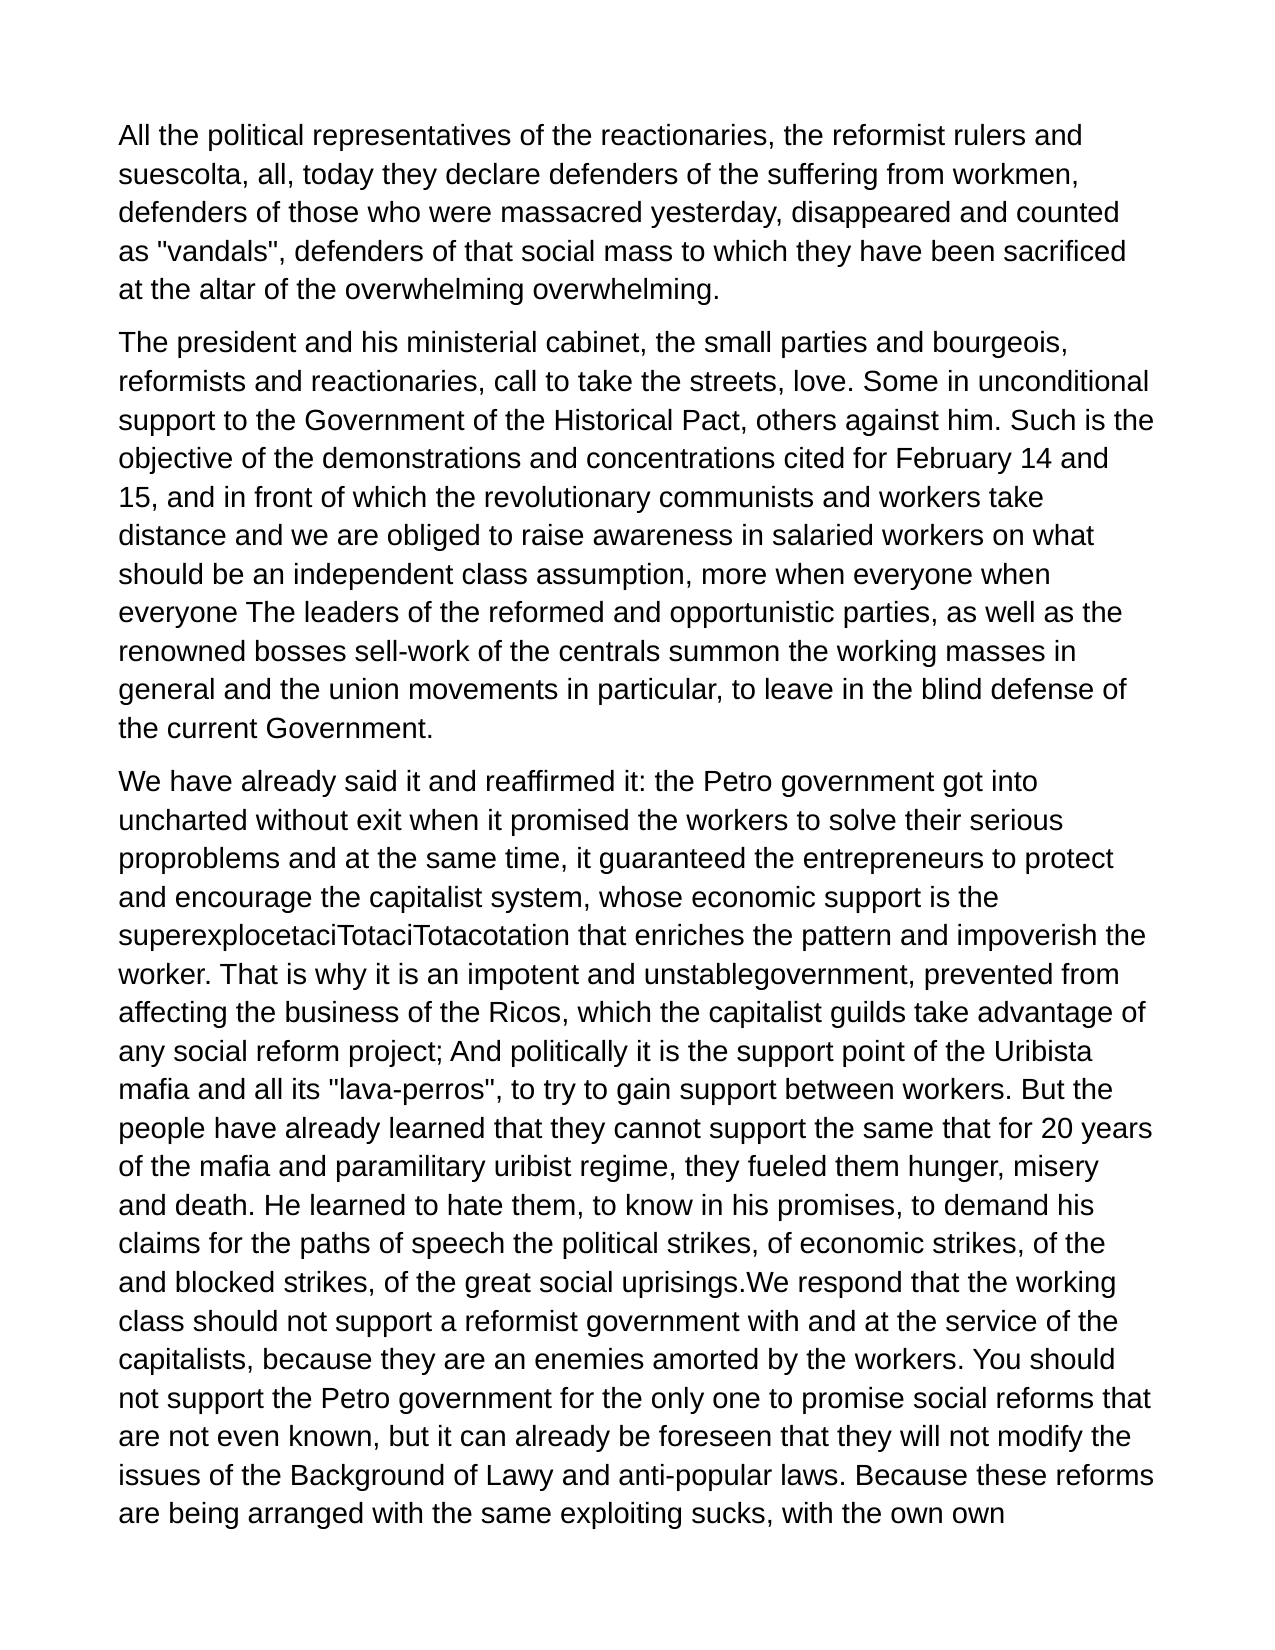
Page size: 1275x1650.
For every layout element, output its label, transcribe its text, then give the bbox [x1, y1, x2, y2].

text All the political representatives of the reactionaries, the reformist rulers and suescolta, all, today they declare defenders of the suffering from workmen, defenders of those who were massacred yesterday, disappeared and counted as "vandals", defenders of that social mass to which they have been sacrificed at the altar of the overwhelming overwhelming. [118, 118, 1157, 306]
text The president and his ministerial cabinet, the small parties and bourgeois, reformists and reactionaries, call to take the streets, love. Some in unconditional support to the Government of the Historical Pact, others against him. Such is the objective of the demonstrations and concentrations cited for February 14 and 15, and in front of which the revolutionary communists and workers take distance and we are obliged to raise awareness in salaried workers on what should be an independent class assumption, more when everyone when everyone The leaders of the reformed and opportunistic parties, as well as the renowned bosses sell-work of the centrals summon the working masses in general and the union movements in particular, to leave in the blind defense of the current Government. [118, 325, 1157, 744]
text We have already said it and reaffirmed it: the Petro government got into uncharted without exit when it promised the workers to solve their serious proproblems and at the same time, it guaranteed the entrepreneurs to protect and encourage the capitalist system, whose economic support is the superexplocetaciTotaciTotacotation that enriches the pattern and impoverish the worker. That is why it is an impotent and unstablegovernment, prevented from affecting the business of the Ricos, which the capitalist guilds take advantage of any social reform project; And politically it is the support point of the Uribista mafia and all its "lava-perros", to try to gain support between workers. But the people have already learned that they cannot support the same that for 20 years of the mafia and paramilitary uribist regime, they fueled them hunger, misery and death. He learned to hate them, to know in his promises, to demand his claims for the paths of speech the political strikes, of economic strikes, of the and blocked strikes, of the great social uprisings.We respond that the working class should not support a reformist government with and at the service of the capitalists, because they are an enemies amorted by the workers. You should not support the Petro government for the only one to promise social reforms that are not even known, but it can already be foreseen that they will not modify the issues of the Background of Lawy and anti-popular laws. Because these reforms are being arranged with the same exploiting sucks, with the own own [118, 764, 1157, 1530]
